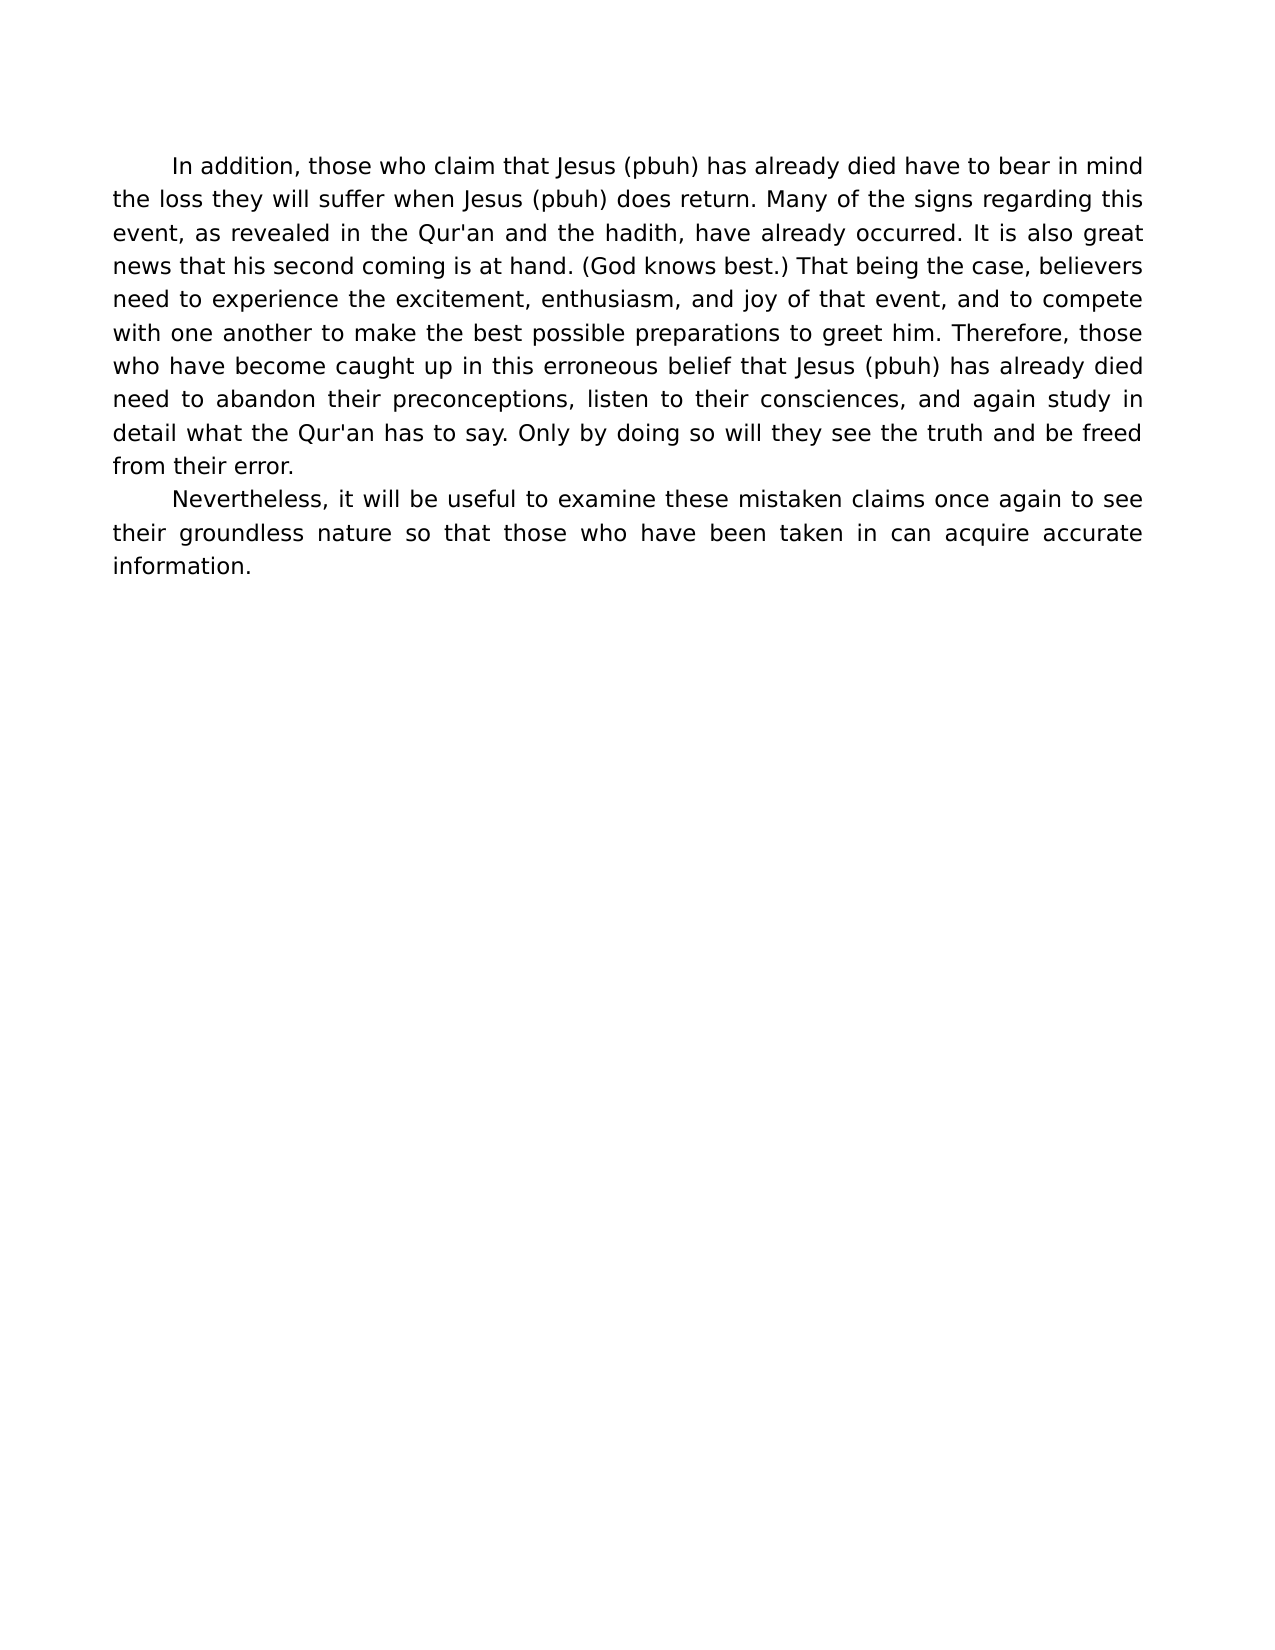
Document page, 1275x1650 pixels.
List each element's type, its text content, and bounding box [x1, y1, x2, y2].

text Nevertheless, it will be useful to examine these mistaken claims once again to see their groundless nature so that those who have been taken in can acquire accurate information. [112, 481, 1145, 581]
text In addition, those who claim that Jesus (pbuh) has already died have to bear in mind the loss they will suffer when Jesus (pbuh) does return. Many of the signs regarding this event, as revealed in the Qur'an and the hadith, have already occurred. It is also great news that his second coming is at hand. (God knows best.) That being the case, believers need to experience the excitement, enthusiasm, and joy of that event, and to compete with one another to make the best possible preparations to greet him. Therefore, those who have become caught up in this erroneous belief that Jesus (pbuh) has already died need to abandon their preconceptions, listen to their consciences, and again study in detail what the Qur'an has to say. Only by doing so will they see the truth and be freed from their error. [112, 148, 1145, 481]
